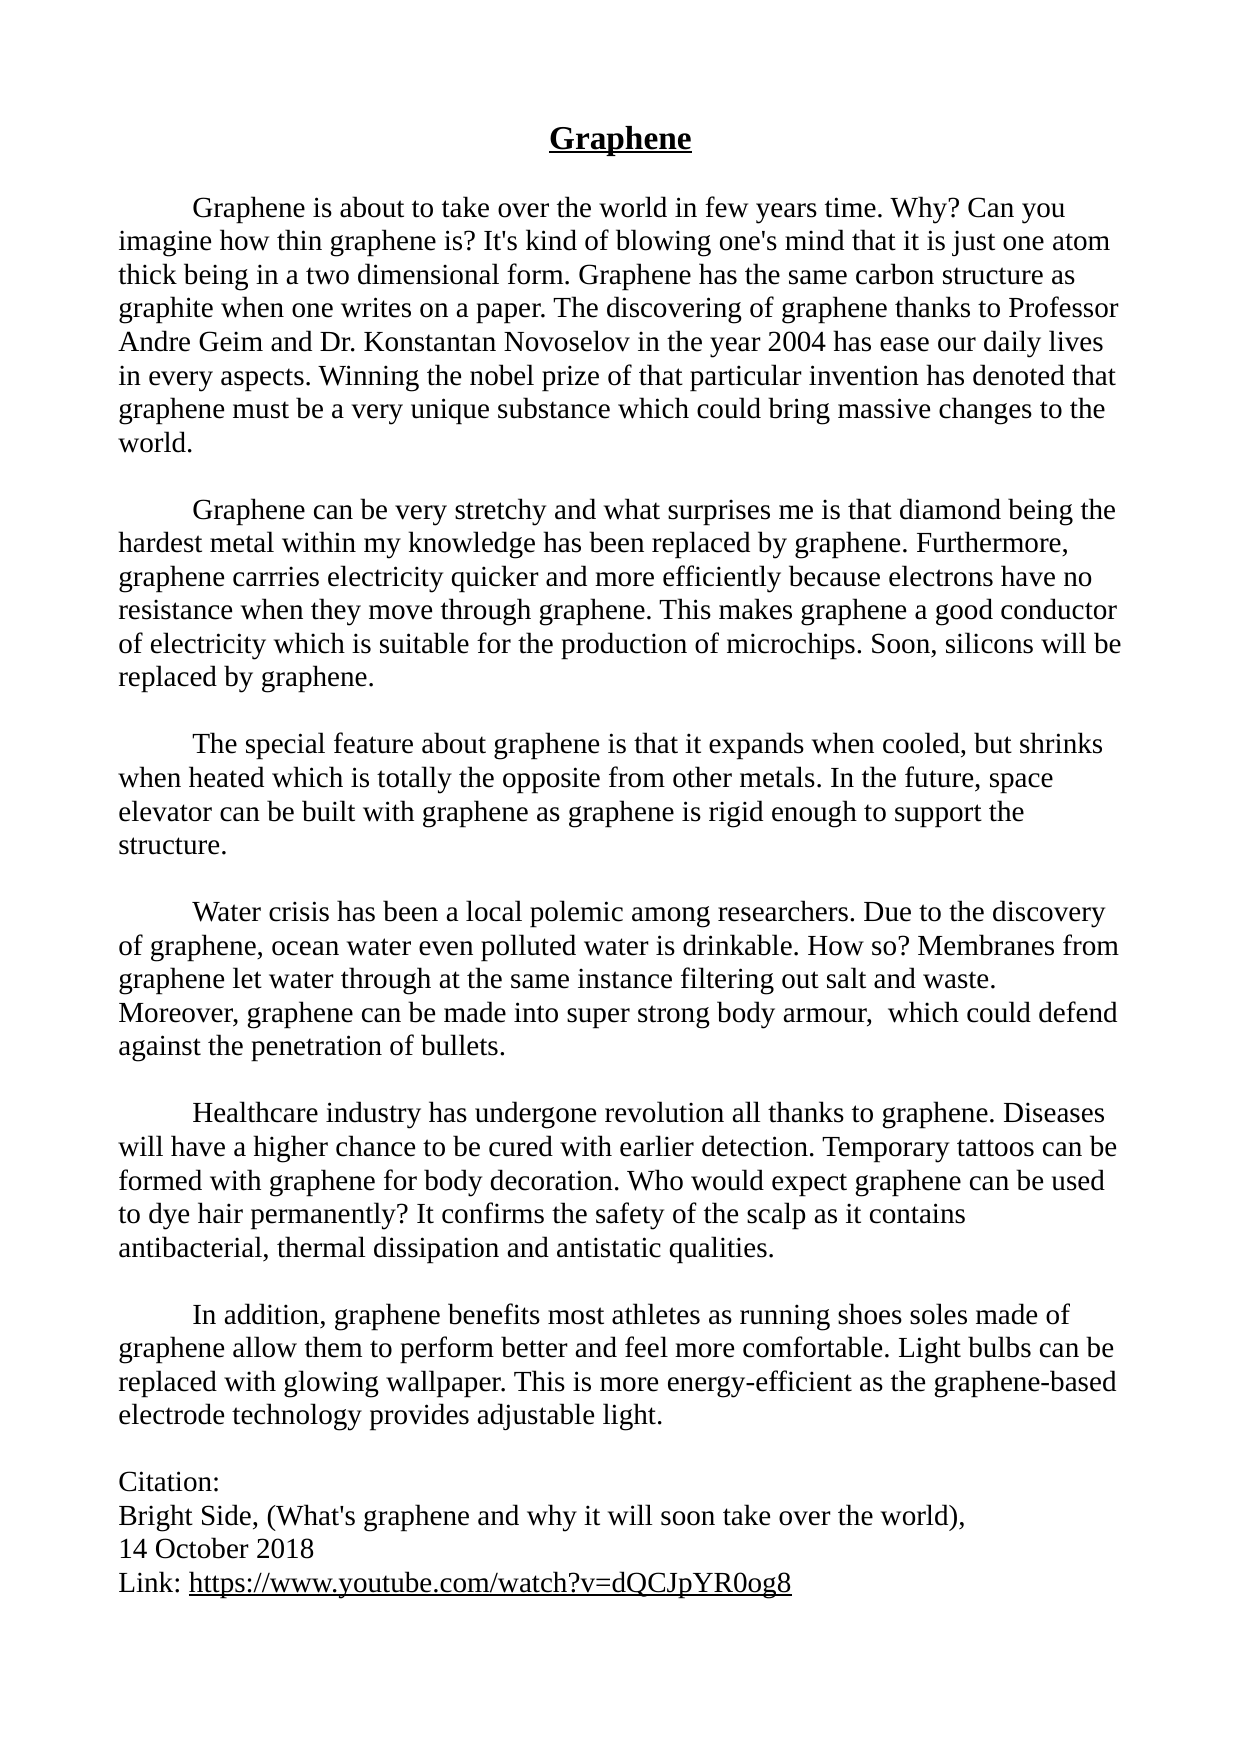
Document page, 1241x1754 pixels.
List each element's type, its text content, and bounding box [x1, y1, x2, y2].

text Graphene can be very stretchy and what surprises me is that diamond being the hardest metal within my knowledge has been replaced by graphene. Furthermore, graphene carrries electricity quicker and more efficiently because electrons have no resistance when they move through graphene. This makes graphene a good conductor of electricity which is suitable for the production of microchips. Soon, silicons will be replaced by graphene. [118, 492, 1122, 693]
text Healthcare industry has undergone revolution all thanks to graphene. Diseases will have a higher chance to be cured with earlier detection. Temporary tattoos can be formed with graphene for body decoration. Who would expect graphene can be used to dye hair permanently? It confirms the safety of the scalp as it contains antibacterial, thermal dissipation and antistatic qualities. [118, 1096, 1122, 1263]
text Citation: [118, 1464, 1122, 1498]
text Water crisis has been a local polemic among researchers. Due to the discovery of graphene, ocean water even polluted water is drinkable. How so? Membranes from graphene let water through at the same instance filtering out salt and waste. Moreover, graphene can be made into super strong body armour, which could defend against the penetration of bullets. [118, 894, 1122, 1062]
text The special feature about graphene is that it expands when cooled, but shrinks when heated which is totally the opposite from other metals. In the future, space elevator can be built with graphene as graphene is rigid enough to support the structure. [118, 727, 1122, 861]
text Graphene [118, 118, 1122, 156]
text 14 October 2018 [118, 1532, 1122, 1565]
text In addition, graphene benefits most athletes as running shoes soles made of graphene allow them to perform better and feel more comfortable. Light bulbs can be replaced with glowing wallpaper. This is more energy-efficient as the graphene-based electrode technology provides adjustable light. [118, 1297, 1122, 1431]
text Graphene is about to take over the world in few years time. Why? Can you imagine how thin graphene is? It's kind of blowing one's mind that it is just one atom thick being in a two dimensional form. Graphene has the same carbon structure as graphite when one writes on a paper. The discovering of graphene thanks to Professor Andre Geim and Dr. Konstantan Novoselov in the year 2004 has ease our daily lives in every aspects. Winning the nobel prize of that particular invention has denoted that graphene must be a very unique substance which could bring massive changes to the world. [118, 190, 1122, 458]
text Link: https://www.youtube.com/watch?v=dQCJpYR0og8 [118, 1565, 1122, 1599]
text Bright Side, (What's graphene and why it will soon take over the world), [118, 1498, 1122, 1532]
